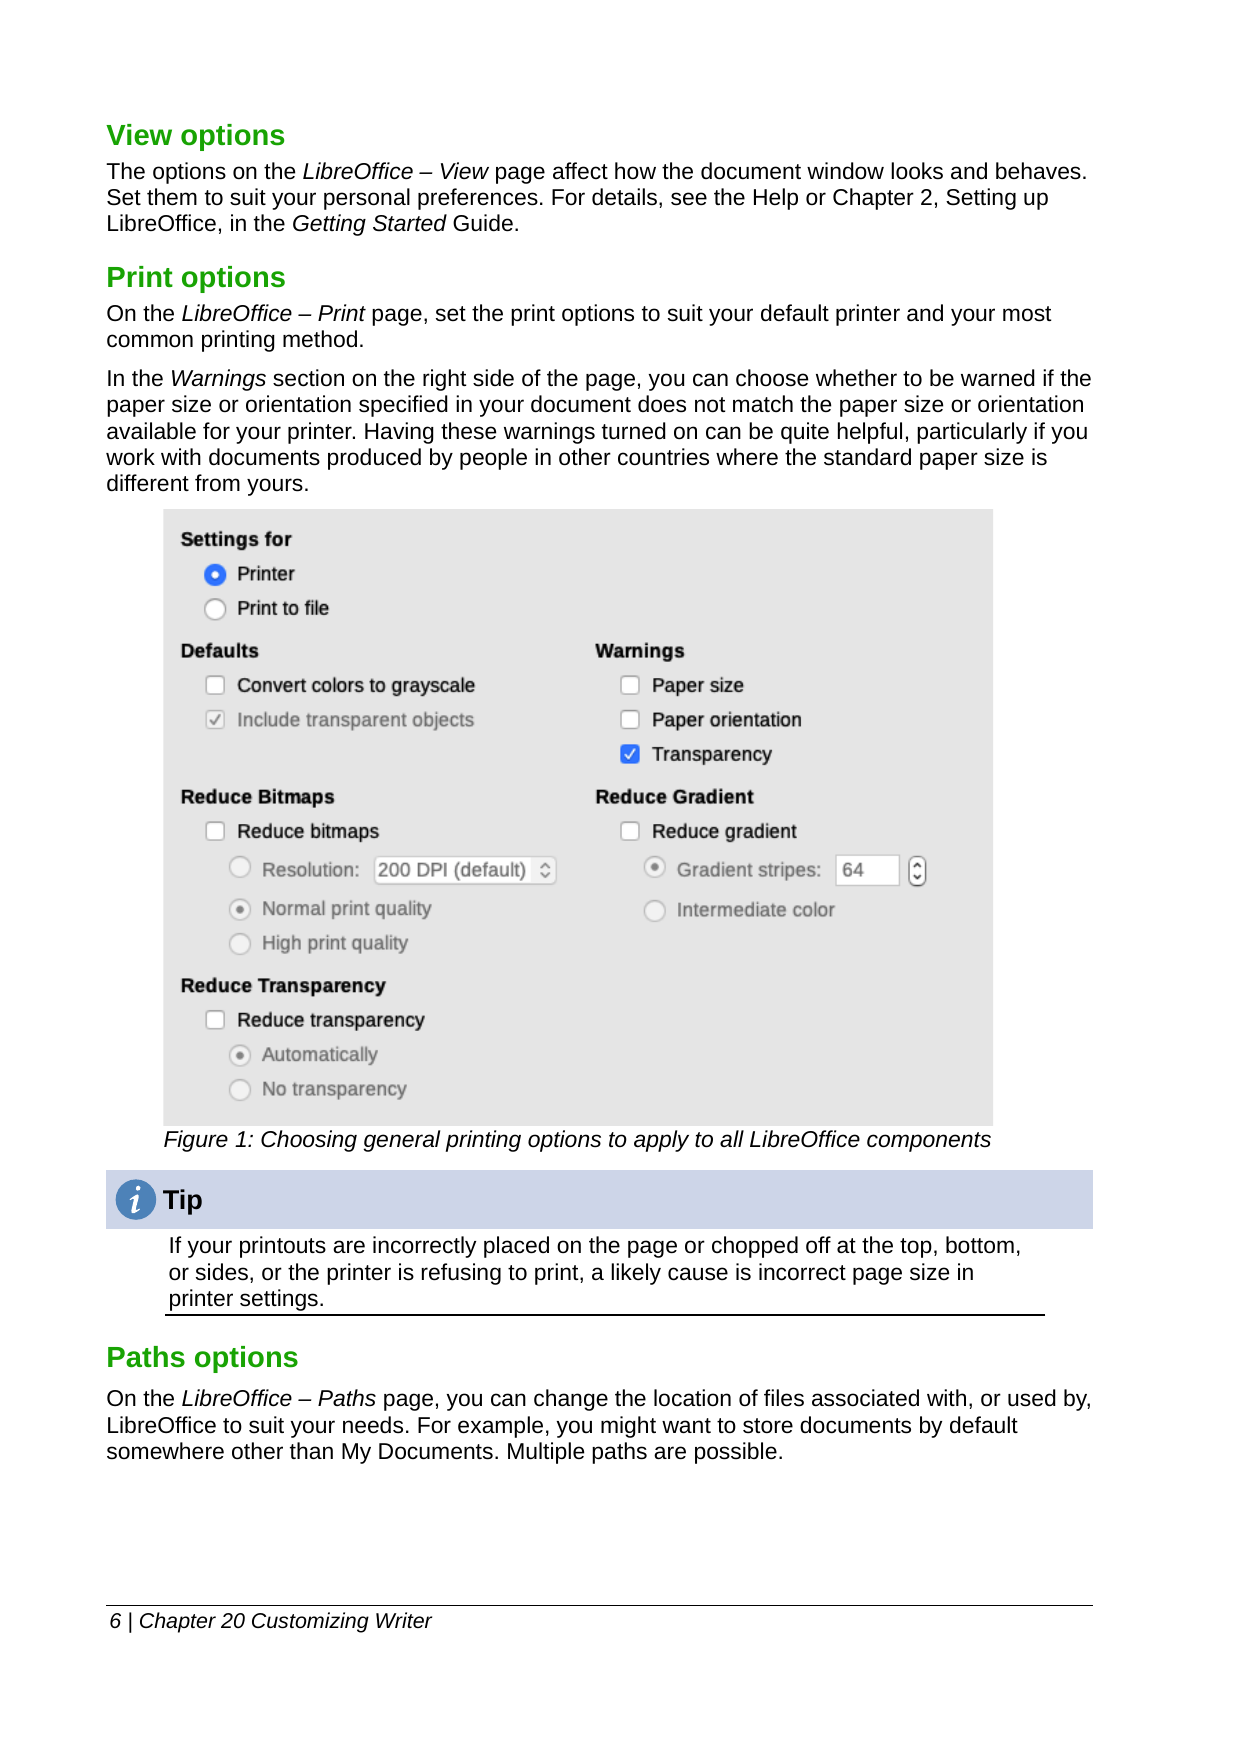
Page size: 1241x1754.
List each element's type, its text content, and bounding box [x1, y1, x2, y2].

text The options on the LibreOffice – View page affect how the document window looks and behaves. Set them to suit your personal preferences. For details, see the Help or Chapter 2, Setting up LibreOffice, in the Getting Started Guide. [106, 158, 1093, 237]
subtitle View options [106, 118, 1093, 152]
text On the LibreOffice – Print page, set the print options to suit your default printer and your most common printing method. [106, 300, 1093, 352]
picture [163, 509, 994, 1126]
text On the LibreOffice – Paths page, you can change the location of files associated with, or used by, LibreOffice to suit your needs. For example, you might want to store documents by default somewhere other than My Documents. Multiple paths are possible. [106, 1385, 1093, 1464]
subtitle Paths options [106, 1340, 1093, 1373]
text If your printouts are incorrectly placed on the page or chopped off at the top, bottom, or sides, or the printer is refusing to print, a likely cause is incorrect page size in printer settings. [165, 1229, 1045, 1314]
subtitle Tip [106, 1170, 1093, 1229]
subtitle Print options [106, 260, 1093, 294]
text Figure 1: Choosing general printing options to apply to all LibreOffice components [163, 509, 1036, 1152]
text In the Warnings section on the right side of the page, you can choose whether to be warned if the paper size or orientation specified in your document does not match the paper size or orientation available for your printer. Having these warnings turned on can be quite helpful, particularly if you work with documents produced by people in other countries where the standard paper size is different from yours. [106, 365, 1093, 497]
